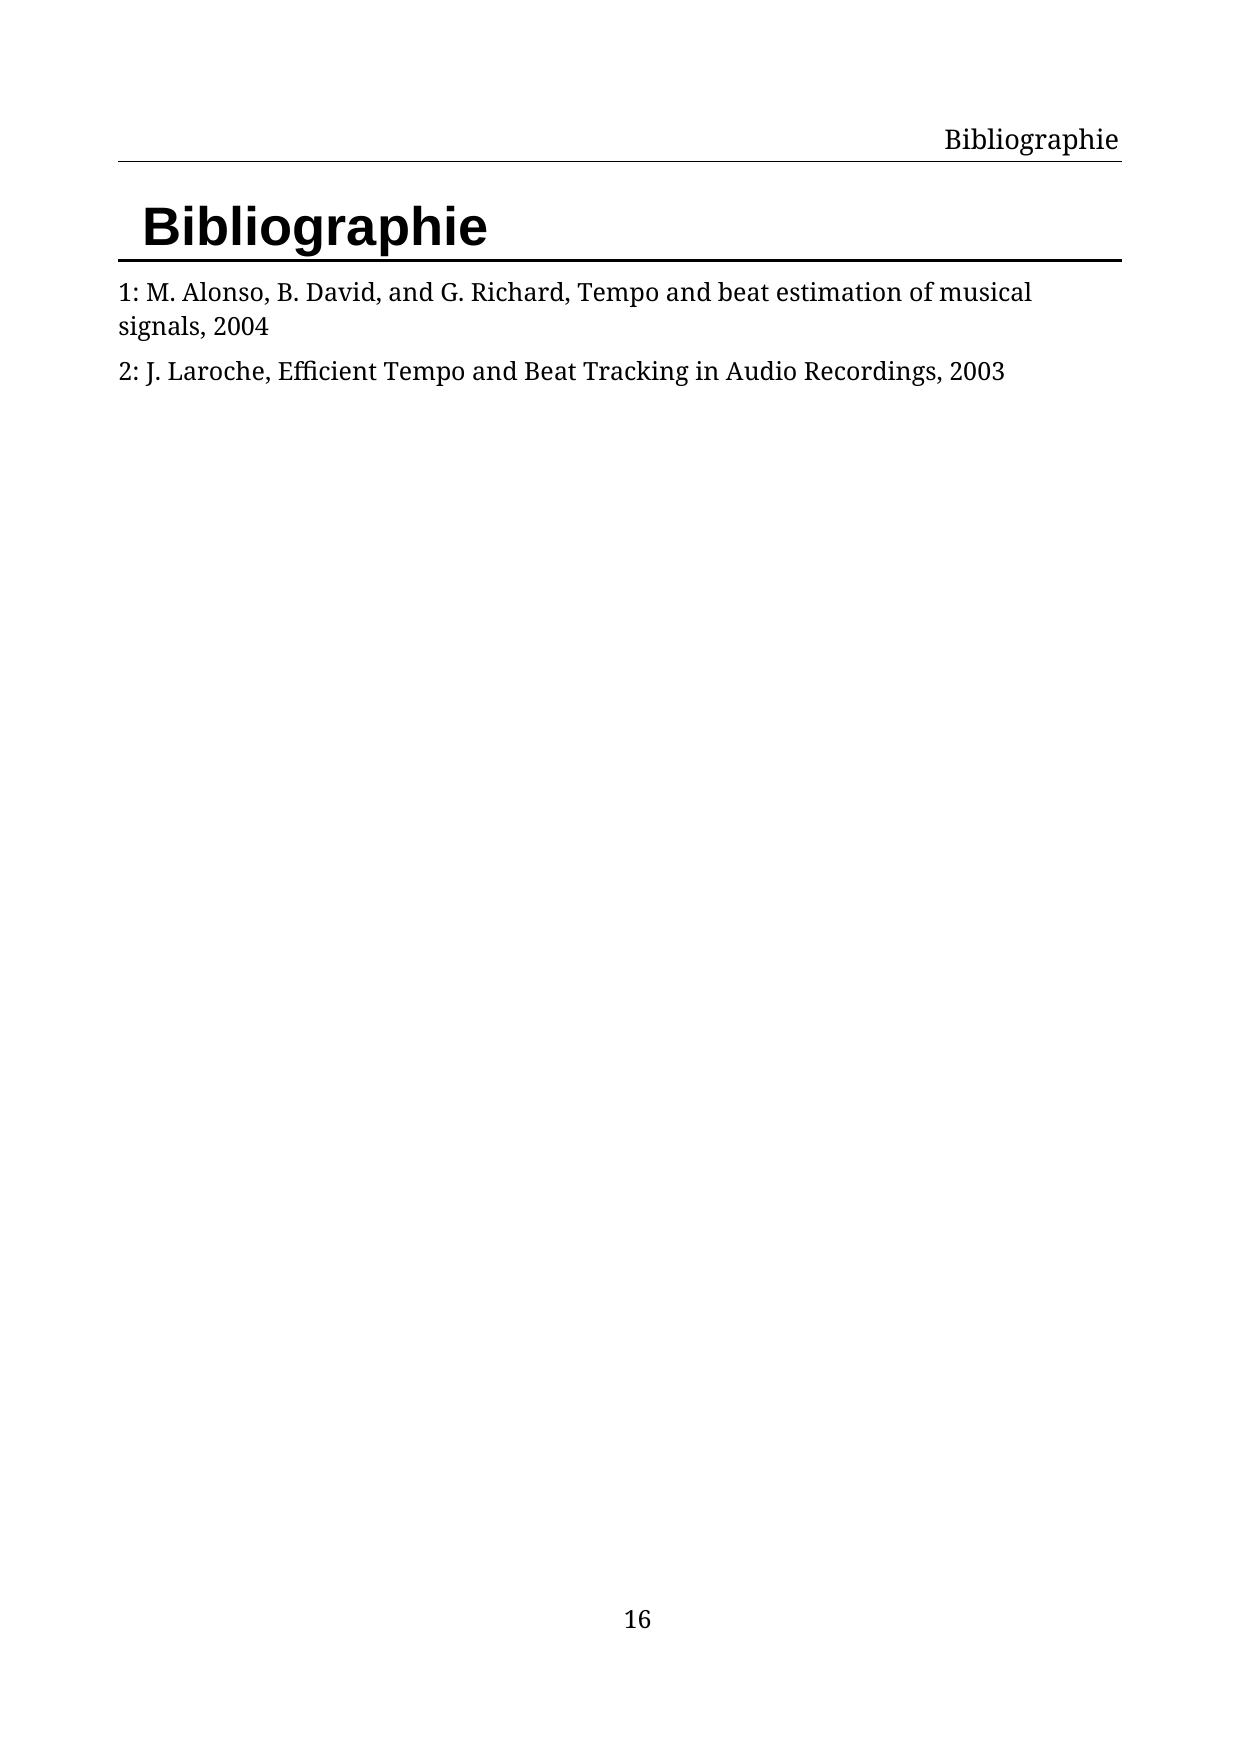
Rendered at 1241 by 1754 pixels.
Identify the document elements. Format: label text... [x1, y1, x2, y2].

subtitle Bibliographie [118, 193, 1122, 259]
text 1: M. Alonso, B. David, and G. Richard, Tempo and beat estimation of musical signals, 2004 [118, 274, 1122, 342]
text 2: J. Laroche, Efficient Tempo and Beat Tracking in Audio Recordings, 2003 [118, 354, 1122, 388]
